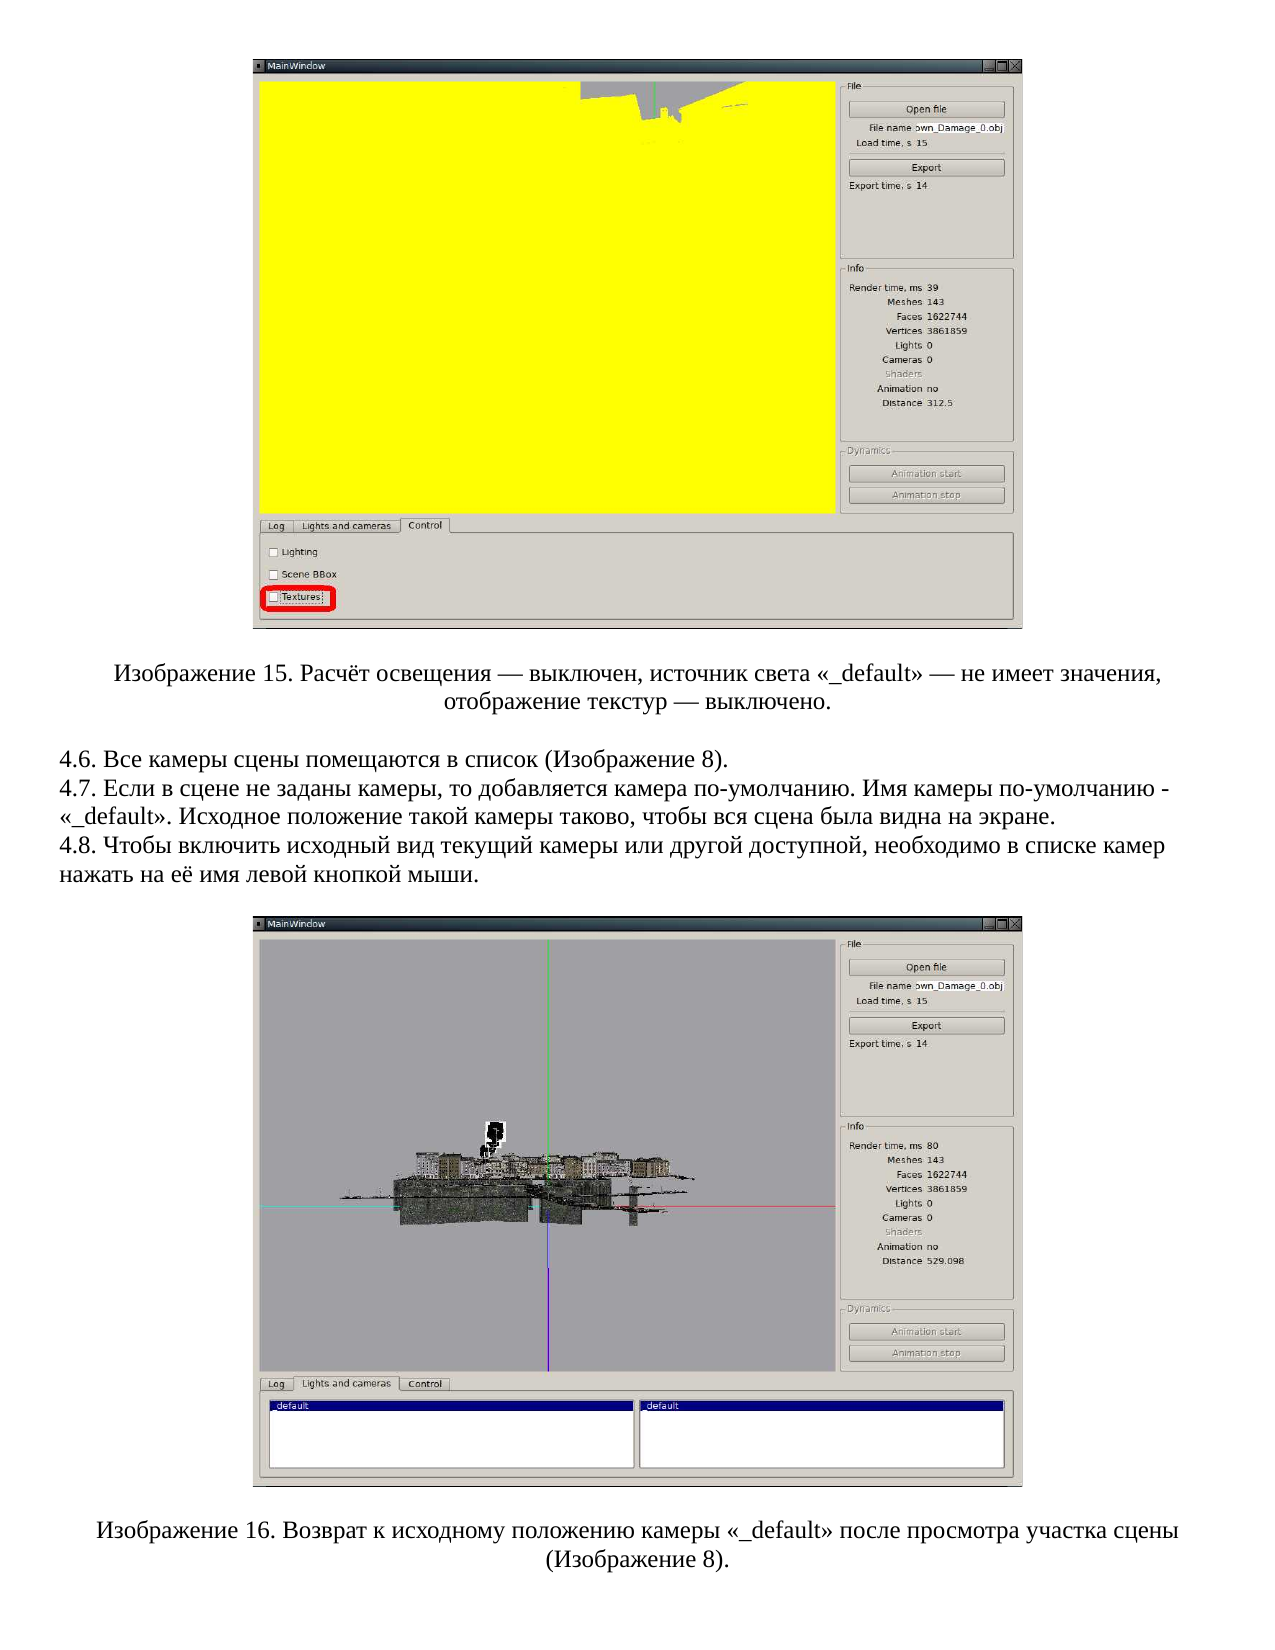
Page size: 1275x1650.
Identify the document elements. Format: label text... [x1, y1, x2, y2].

text Изображение 15. Расчёт освещения — выключен, источник света «_default» — не имеет значения, отображение текстур — выключено. [59, 658, 1216, 715]
picture [252, 59, 1023, 629]
text Изображение 16. Возврат к исходному положению камеры «_default» после просмотра участка сцены (Изображение 8). [59, 1515, 1216, 1573]
text 4.7. Если в сцене не заданы камеры, то добавляется камера по-умолчанию. Имя камеры по-умолчанию - «_default». Исходное положение такой камеры таково, чтобы вся сцена была видна на экране. [59, 773, 1216, 830]
text 4.6. Все камеры сцены помещаются в список (Изображение 8). [59, 744, 1216, 773]
text 4.8. Чтобы включить исходный вид текущий камеры или другой доступной, необходимо в списке камер нажать на её имя левой кнопкой мыши. [59, 830, 1216, 888]
picture [252, 916, 1023, 1487]
